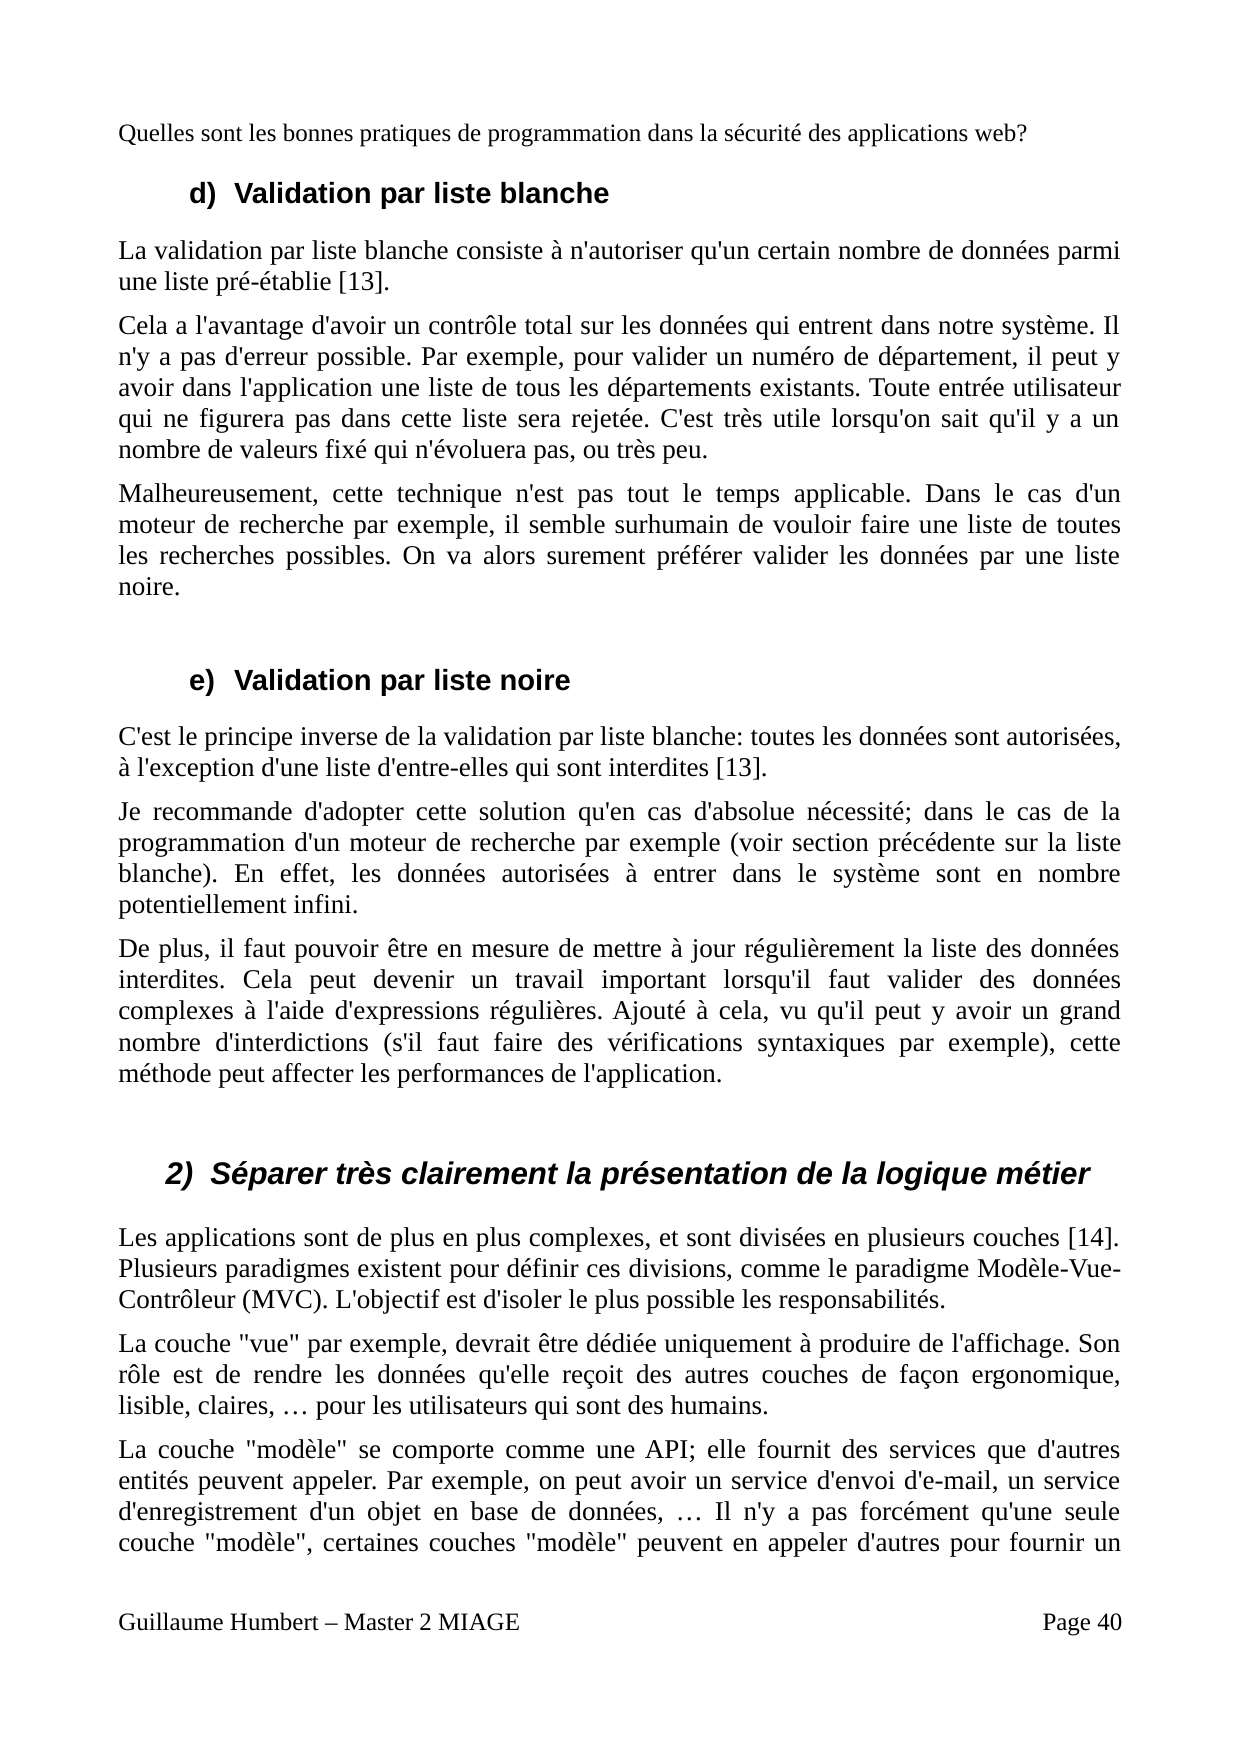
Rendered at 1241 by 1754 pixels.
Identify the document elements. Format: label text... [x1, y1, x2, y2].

subtitle Validation par liste blanche [189, 176, 1122, 210]
text La couche "modèle" se comporte comme une API; elle fournit des services que d'autres entités peuvent appeler. Par exemple, on peut avoir un service d'envoi d'e-mail, un service d'enregistrement d'un objet en base de données, … Il n'y a pas forcément qu'une seule couche "modèle", certaines couches "modèle" peuvent en appeler d'autres pour fournir un [118, 1433, 1122, 1557]
text Cela a l'avantage d'avoir un contrôle total sur les données qui entrent dans notre système. Il n'y a pas d'erreur possible. Par exemple, pour valider un numéro de département, il peut y avoir dans l'application une liste de tous les départements existants. Toute entrée utilisateur qui ne figurera pas dans cette liste sera rejetée. C'est très utile lorsqu'on sait qu'il y a un nombre de valeurs fixé qui n'évoluera pas, ou très peu. [118, 309, 1122, 464]
text Les applications sont de plus en plus complexes, et sont divisées en plusieurs couches [14]. Plusieurs paradigmes existent pour définir ces divisions, comme le paradigme Modèle-Vue-Contrôleur (MVC). L'objectif est d'isoler le plus possible les responsabilités. [118, 1221, 1122, 1314]
text La validation par liste blanche consiste à n'autoriser qu'un certain nombre de données parmi une liste pré-établie [13]. [118, 234, 1122, 296]
text Je recommande d'adopter cette solution qu'en cas d'absolue nécessité; dans le cas de la programmation d'un moteur de recherche par exemple (voir section précédente sur la liste blanche). En effet, les données autorisées à entrer dans le système sont en nombre potentiellement infini. [118, 795, 1122, 920]
subtitle Séparer très clairement la présentation de la logique métier [165, 1155, 1122, 1191]
text La couche "vue" par exemple, devrait être dédiée uniquement à produire de l'affichage. Son rôle est de rendre les données qu'elle reçoit des autres couches de façon ergonomique, lisible, claires, … pour les utilisateurs qui sont des humains. [118, 1327, 1122, 1420]
text De plus, il faut pouvoir être en mesure de mettre à jour régulièrement la liste des données interdites. Cela peut devenir un travail important lorsqu'il faut valider des données complexes à l'aide d'expressions régulières. Ajouté à cela, vu qu'il peut y avoir un grand nombre d'interdictions (s'il faut faire des vérifications syntaxiques par exemple), cette méthode peut affecter les performances de l'application. [118, 932, 1122, 1088]
subtitle Validation par liste noire [189, 663, 1122, 696]
text Malheureusement, cette technique n'est pas tout le temps applicable. Dans le cas d'un moteur de recherche par exemple, il semble surhumain de vouloir faire une liste de toutes les recherches possibles. On va alors surement préférer valider les données par une liste noire. [118, 477, 1122, 602]
text C'est le principe inverse de la validation par liste blanche: toutes les données sont autorisées, à l'exception d'une liste d'entre-elles qui sont interdites [13]. [118, 720, 1122, 783]
